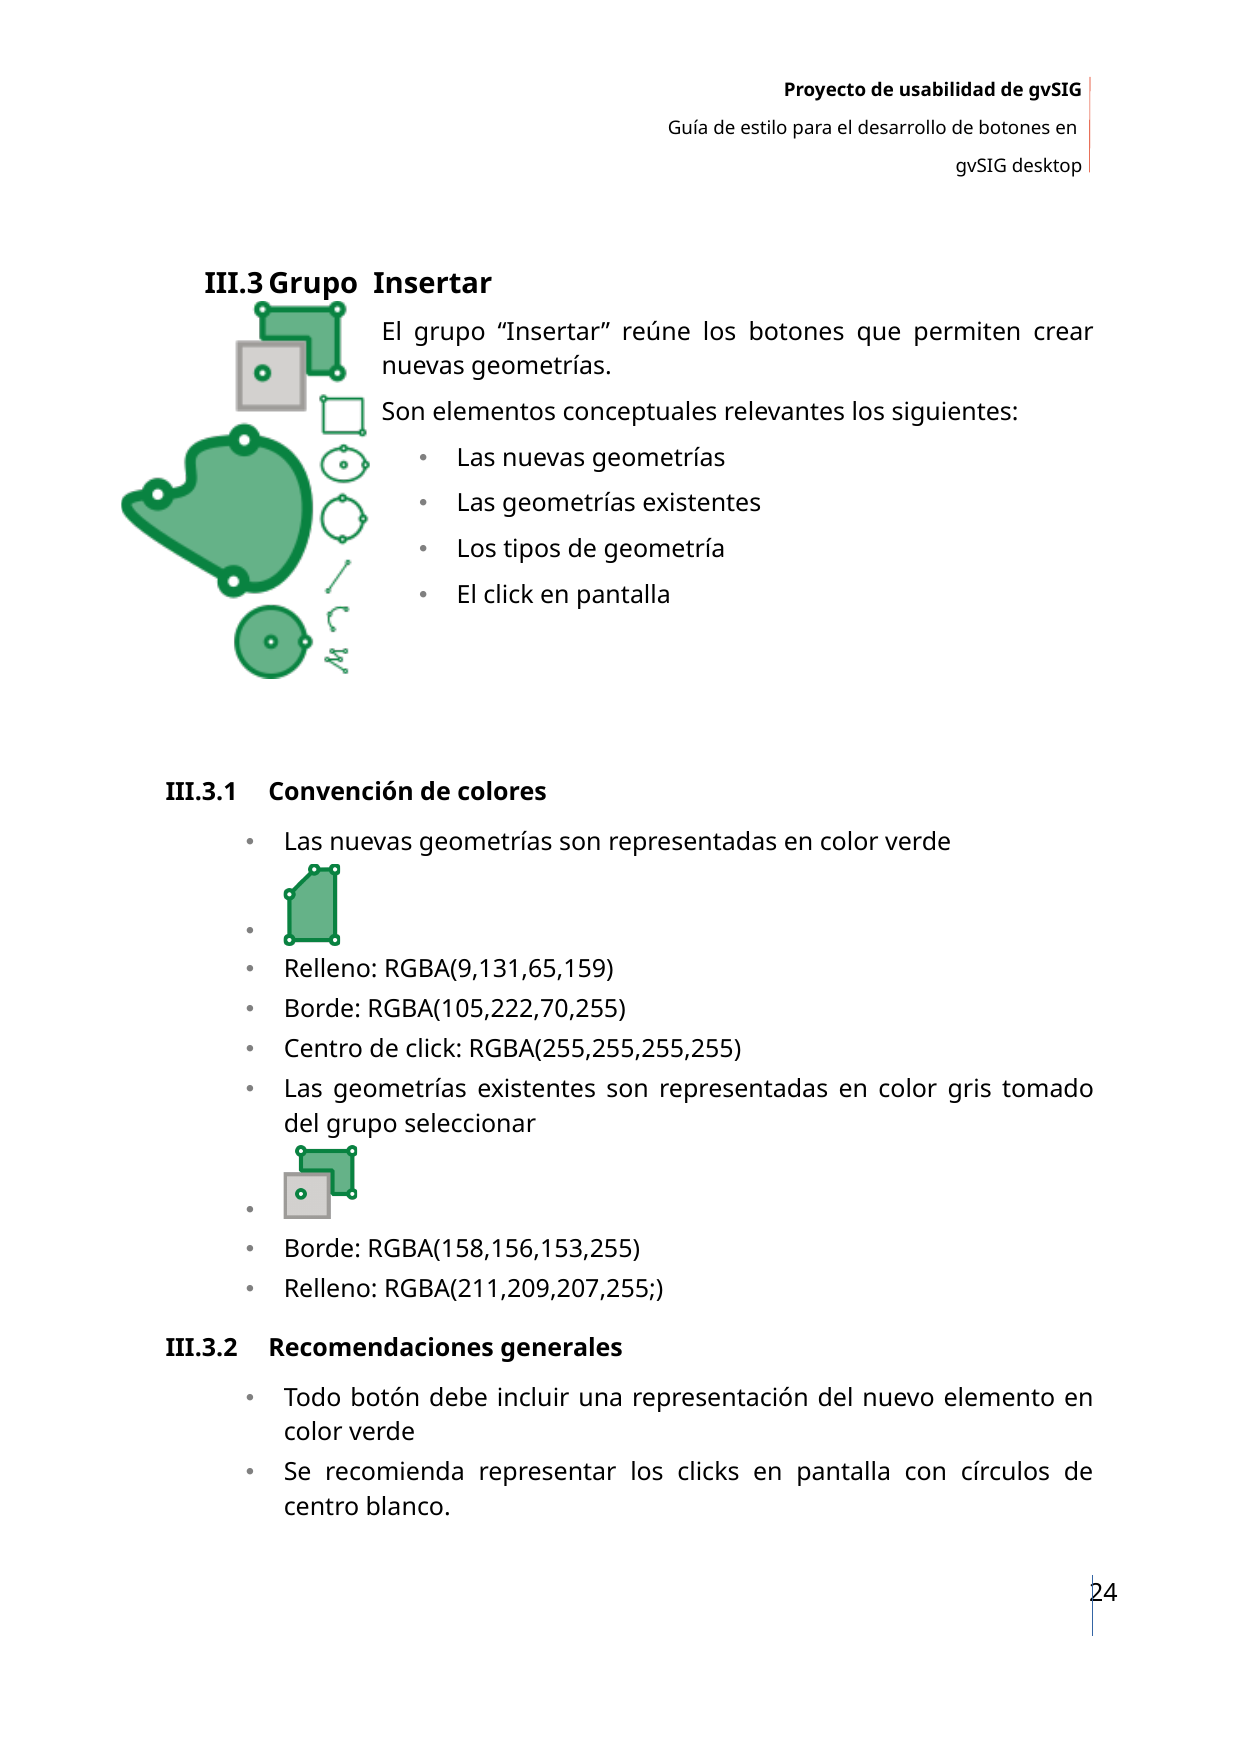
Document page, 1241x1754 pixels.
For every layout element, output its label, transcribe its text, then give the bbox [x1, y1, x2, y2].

subtitle Grupo Insertar [204, 262, 1095, 302]
text Son elementos conceptuales relevantes los siguientes: [370, 393, 1095, 427]
picture [283, 1145, 358, 1219]
list Borde: RGBA(105,222,70,255) [246, 991, 1095, 1025]
picture [121, 301, 370, 679]
list Las nuevas geometrías son representadas en color verde [246, 824, 1095, 858]
list Las geometrías existentes son representadas en color gris tomado del grupo seleccionar [246, 1071, 1095, 1139]
list Los tipos de geometría [370, 531, 1095, 565]
subtitle Convención de colores [165, 773, 1095, 807]
list Relleno: RGBA(211,209,207,255;) [246, 1270, 1095, 1304]
list Las nuevas geometrías [370, 439, 1095, 473]
list Todo botón debe incluir una representación del nuevo elemento en color verde [246, 1380, 1095, 1448]
list Centro de click: RGBA(255,255,255,255) [246, 1031, 1095, 1065]
list Relleno: RGBA(9,131,65,159) [246, 951, 1095, 985]
list Se recomienda representar los clicks en pantalla con círculos de centro blanco. [246, 1454, 1095, 1522]
picture [283, 864, 341, 946]
list Las geometrías existentes [370, 485, 1095, 519]
list Borde: RGBA(158,156,153,255) [246, 1230, 1095, 1264]
subtitle Recomendaciones generales [165, 1329, 1095, 1363]
list El click en pantalla [370, 577, 1095, 611]
text El grupo “Insertar” reúne los botones que permiten crear nuevas geometrías. [370, 313, 1095, 382]
